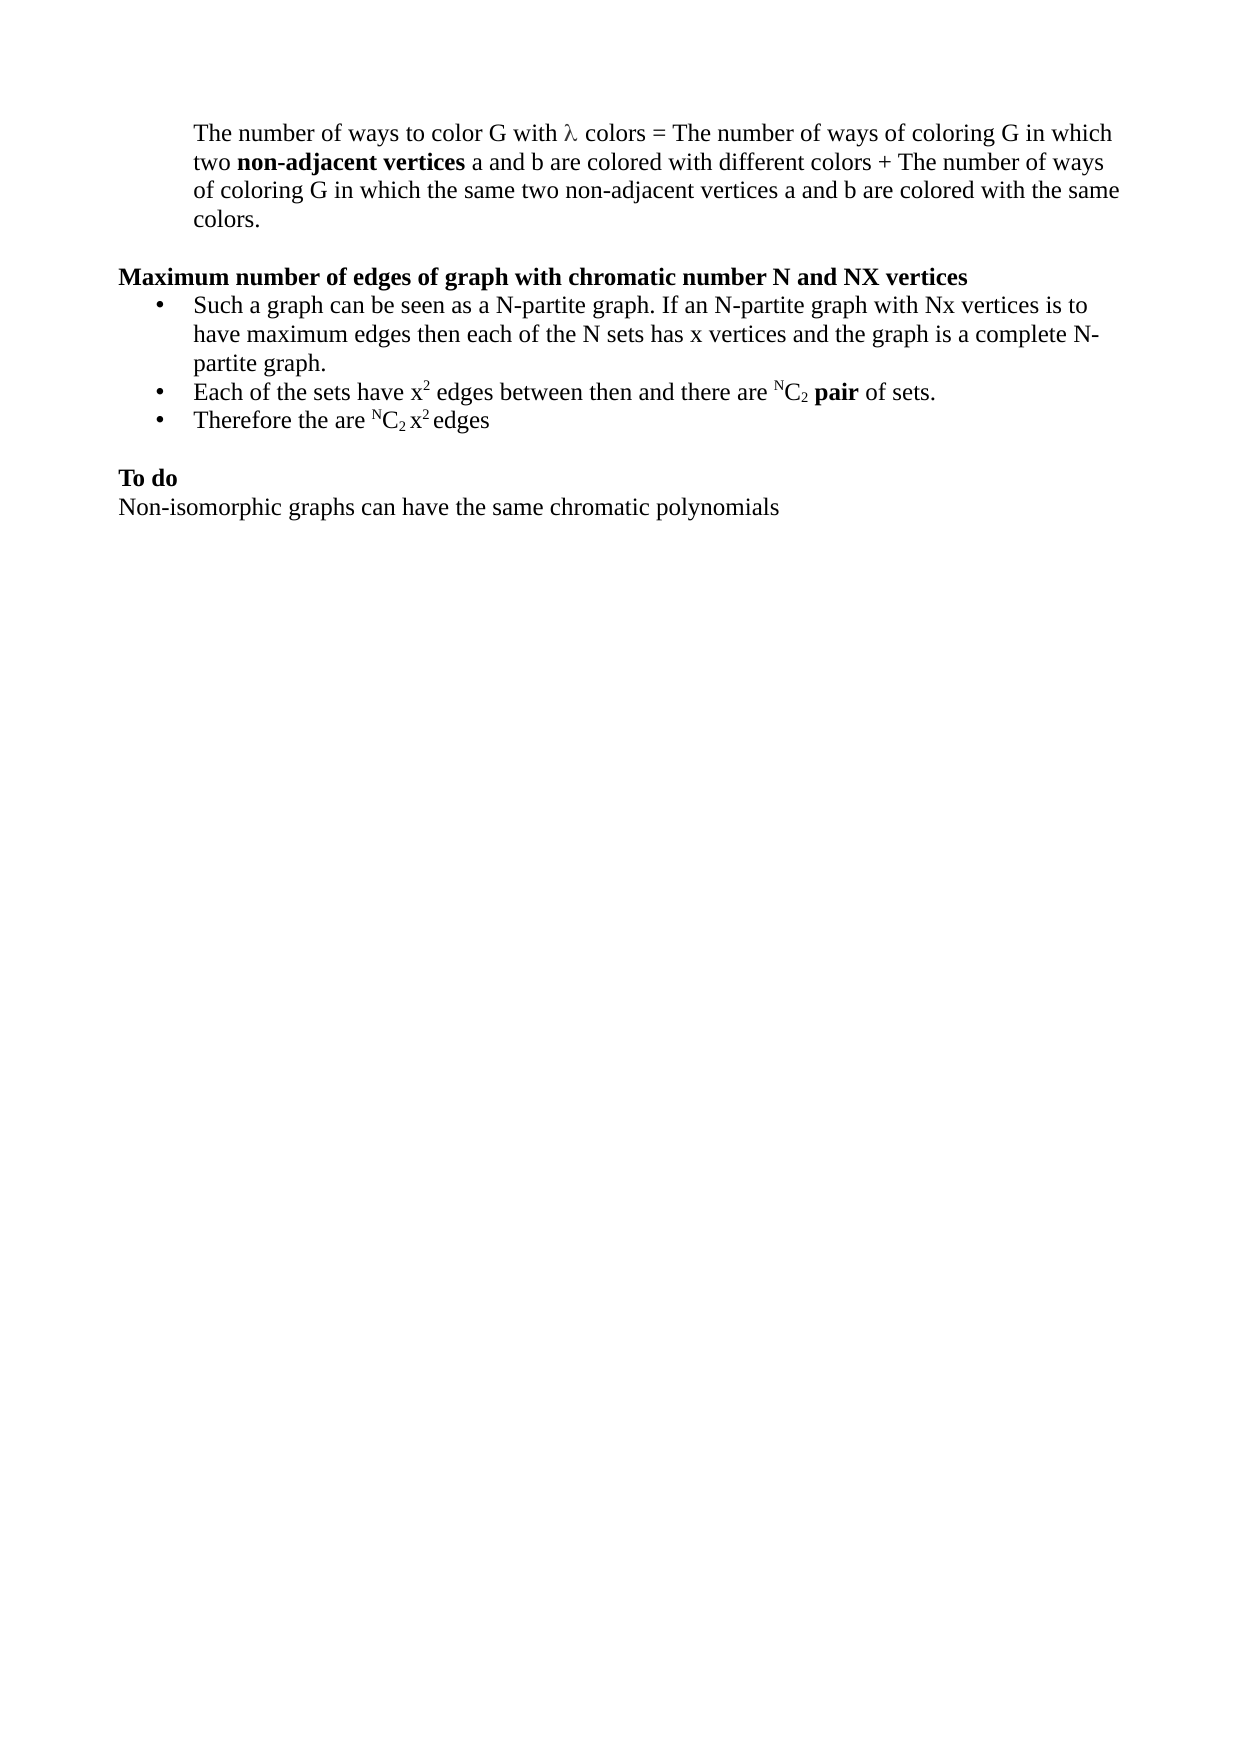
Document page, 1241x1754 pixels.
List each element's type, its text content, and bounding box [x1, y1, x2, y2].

list Such a graph can be seen as a N-partite graph. If an N-partite graph with Nx vertices is to have maximum edges then each of the N sets has x vertices and the graph is a complete N-partite graph. [156, 291, 1122, 377]
text Maximum number of edges of graph with chromatic number N and NX vertices [118, 262, 1122, 291]
text Non-isomorphic graphs can have the same chromatic polynomials [118, 492, 1122, 521]
text To do [118, 463, 1122, 492]
list Each of the sets have x2 edges between then and there are NC2 pair of sets. [156, 377, 1122, 406]
list The number of ways to color G withcolors = The number of ways of coloring G in which two non-adjacent vertices a and b are colored with different colors + The number of ways of coloring G in which the same two non-adjacent vertices a and b are colored with the same colors. [156, 118, 1122, 233]
list Therefore the are NC2 x2 edges [156, 406, 1122, 434]
